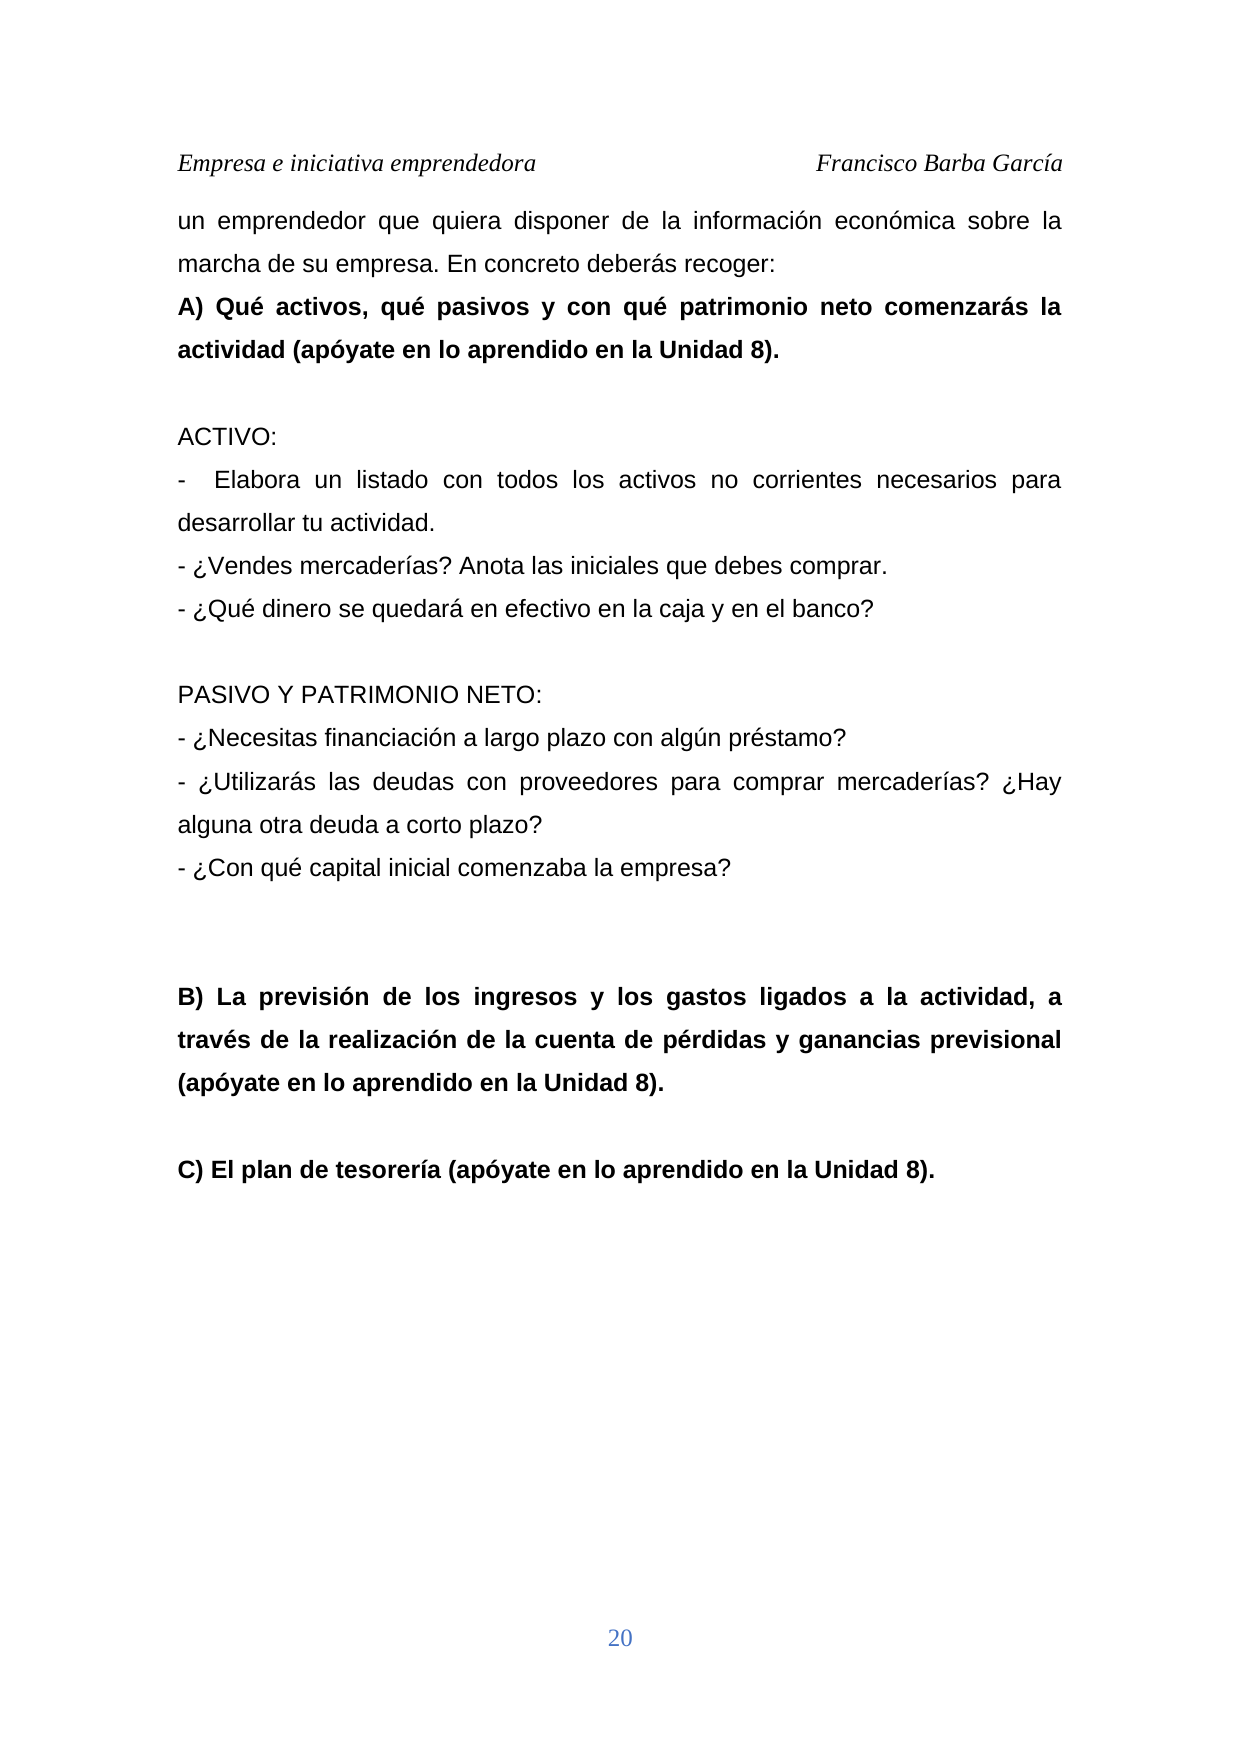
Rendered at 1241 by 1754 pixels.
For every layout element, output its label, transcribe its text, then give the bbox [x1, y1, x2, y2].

text - ¿Qué dinero se quedará en efectivo en la caja y en el banco? [177, 594, 1063, 623]
text A) Qué activos, qué pasivos y con qué patrimonio neto comenzarás la actividad (apóyate en lo aprendido en la Unidad 8). [177, 292, 1063, 364]
text - ¿Necesitas financiación a largo plazo con algún préstamo? [177, 723, 1063, 752]
text - ¿Con qué capital inicial comenzaba la empresa? [177, 853, 1063, 881]
text B) La previsión de los ingresos y los gastos ligados a la actividad, a través de la realización de la cuenta de pérdidas y ganancias previsional (apóyate en lo aprendido en la Unidad 8). [177, 982, 1063, 1097]
text - Elabora un listado con todos los activos no corrientes necesarios para desarrollar tu actividad. [177, 464, 1063, 536]
text - ¿Utilizarás las deudas con proveedores para comprar mercaderías? ¿Hay alguna otra deuda a corto plazo? [177, 766, 1063, 838]
text un emprendedor que quiera disponer de la información económica sobre la marcha de su empresa. En concreto deberás recoger: [177, 206, 1063, 278]
text ACTIVO: [177, 421, 1063, 450]
text PASIVO Y PATRIMONIO NETO: [177, 680, 1063, 709]
text C) El plan de tesorería (apóyate en lo aprendido en la Unidad 8). [177, 1154, 1063, 1183]
text - ¿Vendes mercaderías? Anota las iniciales que debes comprar. [177, 551, 1063, 579]
